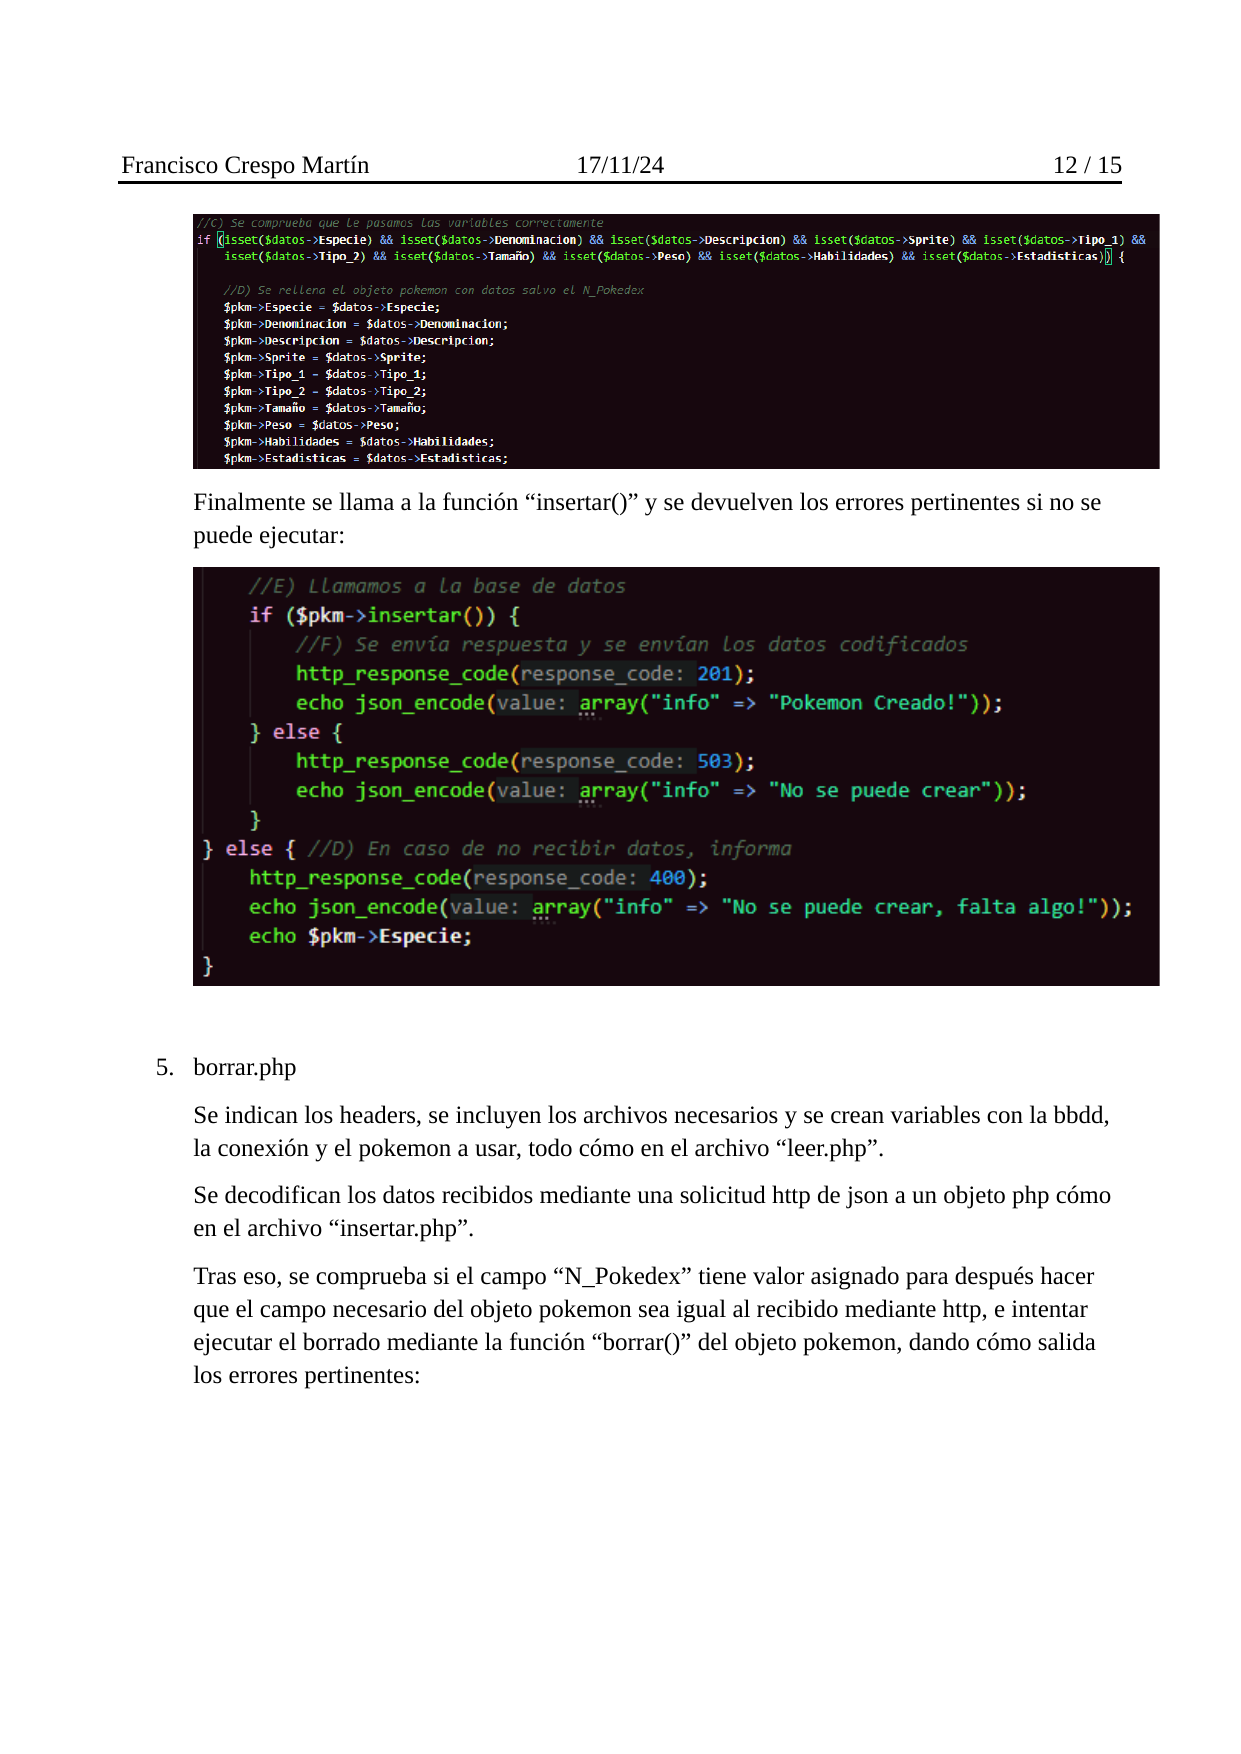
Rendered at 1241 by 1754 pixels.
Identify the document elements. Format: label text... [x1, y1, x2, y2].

list Finalmente se llama a la función “insertar()” y se devuelven los errores pertinentes si no se puede ejecutar: [156, 487, 1122, 549]
picture [193, 567, 1160, 986]
list Se decodifican los datos recibidos mediante una solicitud http de json a un objeto php cómo en el archivo “insertar.php”. [156, 1180, 1122, 1242]
picture [193, 214, 1160, 469]
list Se indican los headers, se incluyen los archivos necesarios y se crean variables con la bbdd, la conexión y el pokemon a usar, todo cómo en el archivo “leer.php”. [156, 1100, 1122, 1161]
list borrar.php [156, 1052, 1122, 1081]
list Tras eso, se comprueba si el campo “N_Pokedex” tiene valor asignado para después hacer que el campo necesario del objeto pokemon sea igual al recibido mediante http, e intentar ejecutar el borrado mediante la función “borrar()” del objeto pokemon, dando cómo salida los errores pertinentes: [156, 1261, 1122, 1389]
